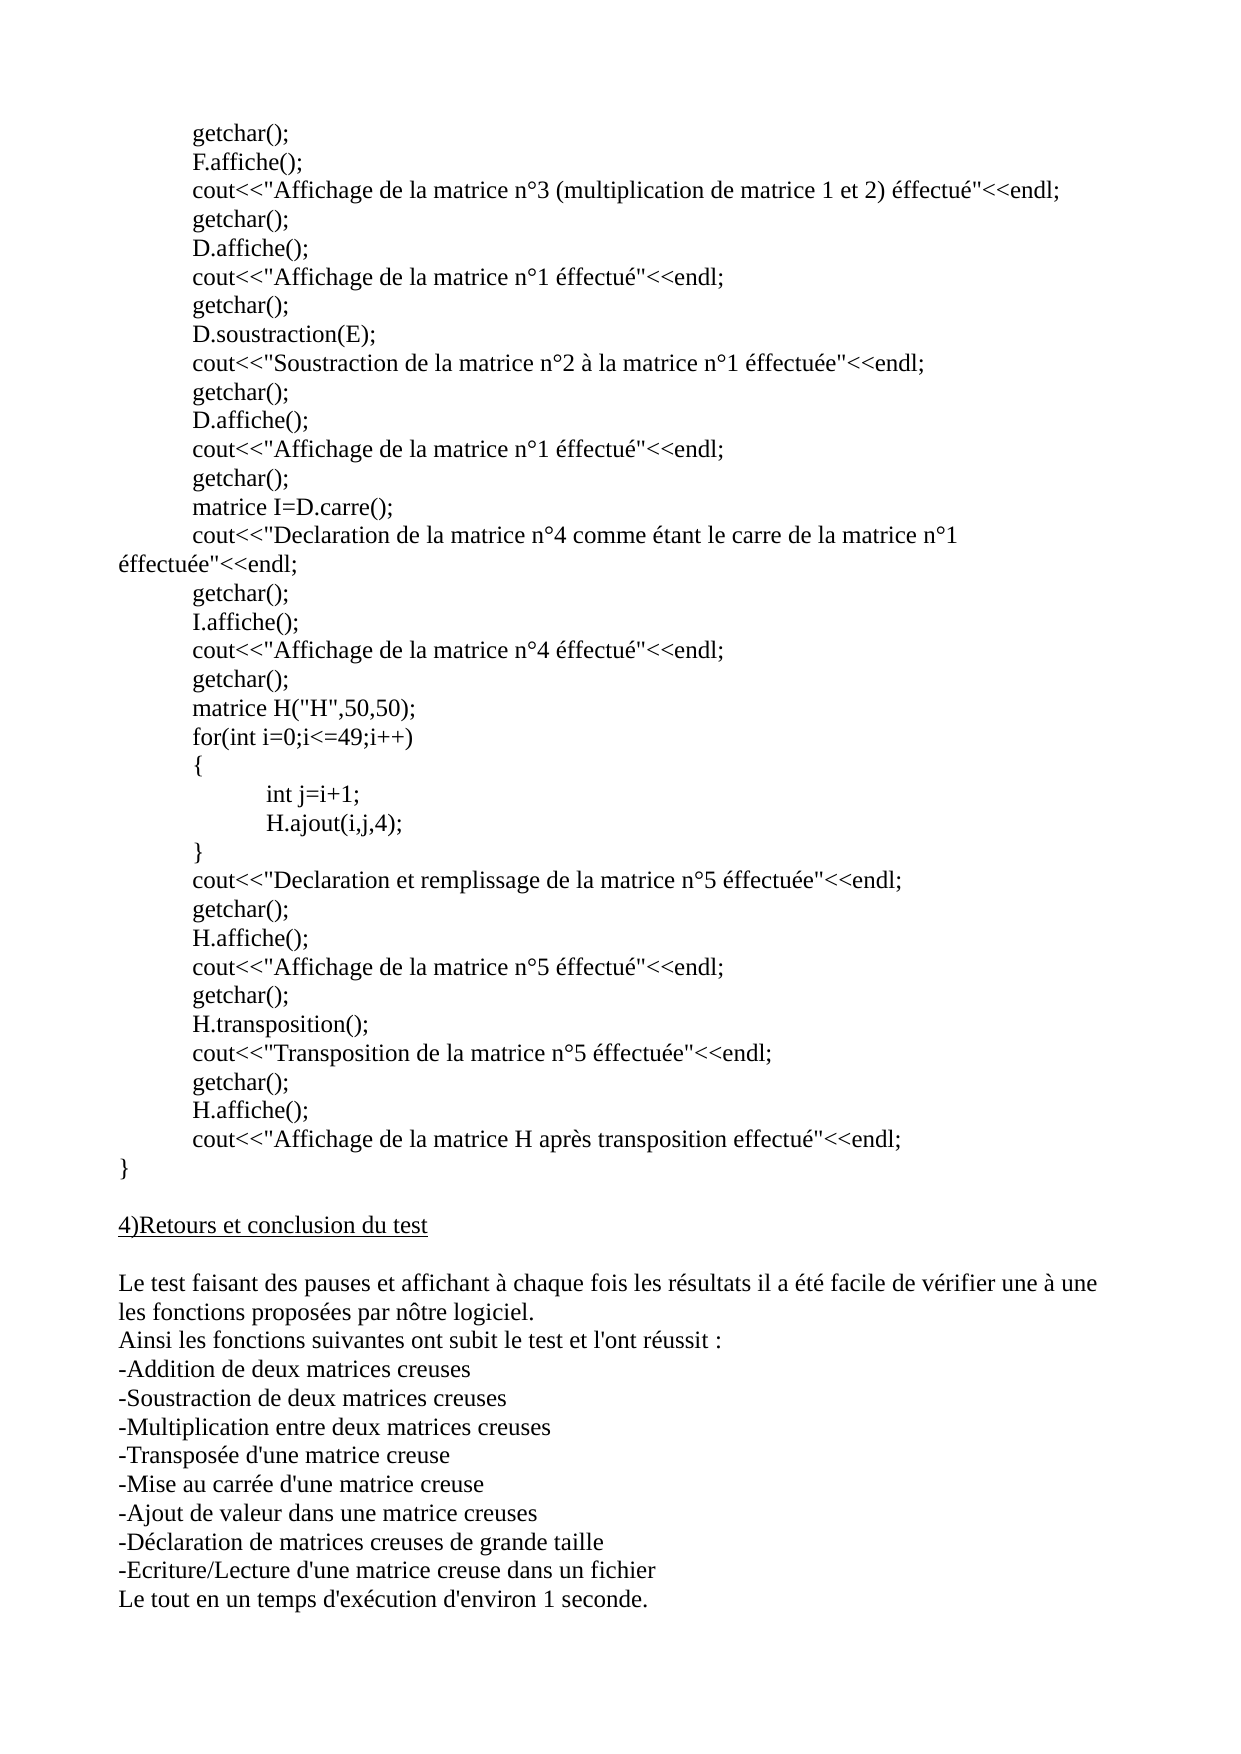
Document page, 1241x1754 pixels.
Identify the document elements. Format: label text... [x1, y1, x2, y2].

text cout<<"Affichage de la matrice n°3 (multiplication de matrice 1 et 2) éffectué"<<endl; [118, 176, 1122, 204]
text D.affiche(); [118, 406, 1122, 434]
text cout<<"Affichage de la matrice H après transposition effectué"<<endl; [118, 1124, 1122, 1153]
text } [118, 1153, 1122, 1182]
text Ainsi les fonctions suivantes ont subit le test et l'ont réussit : [118, 1326, 1122, 1354]
text cout<<"Affichage de la matrice n°5 éffectué"<<endl; [118, 952, 1122, 981]
text -Transposée d'une matrice creuse [118, 1441, 1122, 1469]
text I.affiche(); [118, 607, 1122, 636]
text getchar(); [118, 894, 1122, 923]
text cout<<"Declaration de la matrice n°4 comme étant le carre de la matrice n°1 éffectuée"<<endl; [118, 521, 1122, 578]
text H.affiche(); [118, 923, 1122, 952]
text -Mise au carrée d'une matrice creuse [118, 1469, 1122, 1498]
text getchar(); [118, 118, 1122, 147]
text cout<<"Affichage de la matrice n°4 éffectué"<<endl; [118, 636, 1122, 664]
text H.affiche(); [118, 1096, 1122, 1124]
text getchar(); [118, 981, 1122, 1009]
text getchar(); [118, 578, 1122, 607]
text for(int i=0;i<=49;i++) [118, 722, 1122, 751]
text -Multiplication entre deux matrices creuses [118, 1412, 1122, 1441]
text 4)Retours et conclusion du test [118, 1211, 1122, 1239]
text matrice H("H",50,50); [118, 693, 1122, 722]
text -Addition de deux matrices creuses [118, 1354, 1122, 1383]
text } [118, 837, 1122, 866]
text D.affiche(); [118, 233, 1122, 262]
text cout<<"Affichage de la matrice n°1 éffectué"<<endl; [118, 434, 1122, 463]
text D.soustraction(E); [118, 319, 1122, 348]
text H.ajout(i,j,4); [118, 808, 1122, 837]
text cout<<"Transposition de la matrice n°5 éffectuée"<<endl; [118, 1038, 1122, 1067]
text getchar(); [118, 204, 1122, 233]
text H.transposition(); [118, 1009, 1122, 1038]
text int j=i+1; [118, 779, 1122, 808]
text getchar(); [118, 664, 1122, 693]
text Le test faisant des pauses et affichant à chaque fois les résultats il a été facile de vérifier une à une les fonctions proposées par nôtre logiciel. [118, 1268, 1122, 1326]
text cout<<"Soustraction de la matrice n°2 à la matrice n°1 éffectuée"<<endl; [118, 348, 1122, 377]
text cout<<"Declaration et remplissage de la matrice n°5 éffectuée"<<endl; [118, 866, 1122, 894]
text -Ecriture/Lecture d'une matrice creuse dans un fichier [118, 1556, 1122, 1584]
text matrice I=D.carre(); [118, 492, 1122, 521]
text -Soustraction de deux matrices creuses [118, 1383, 1122, 1412]
text -Déclaration de matrices creuses de grande taille [118, 1527, 1122, 1556]
text { [118, 751, 1122, 779]
text getchar(); [118, 463, 1122, 492]
text getchar(); [118, 377, 1122, 406]
text -Ajout de valeur dans une matrice creuses [118, 1498, 1122, 1527]
text cout<<"Affichage de la matrice n°1 éffectué"<<endl; [118, 262, 1122, 291]
text F.affiche(); [118, 147, 1122, 176]
text Le tout en un temps d'exécution d'environ 1 seconde. [118, 1584, 1122, 1613]
text getchar(); [118, 1067, 1122, 1096]
text getchar(); [118, 291, 1122, 319]
